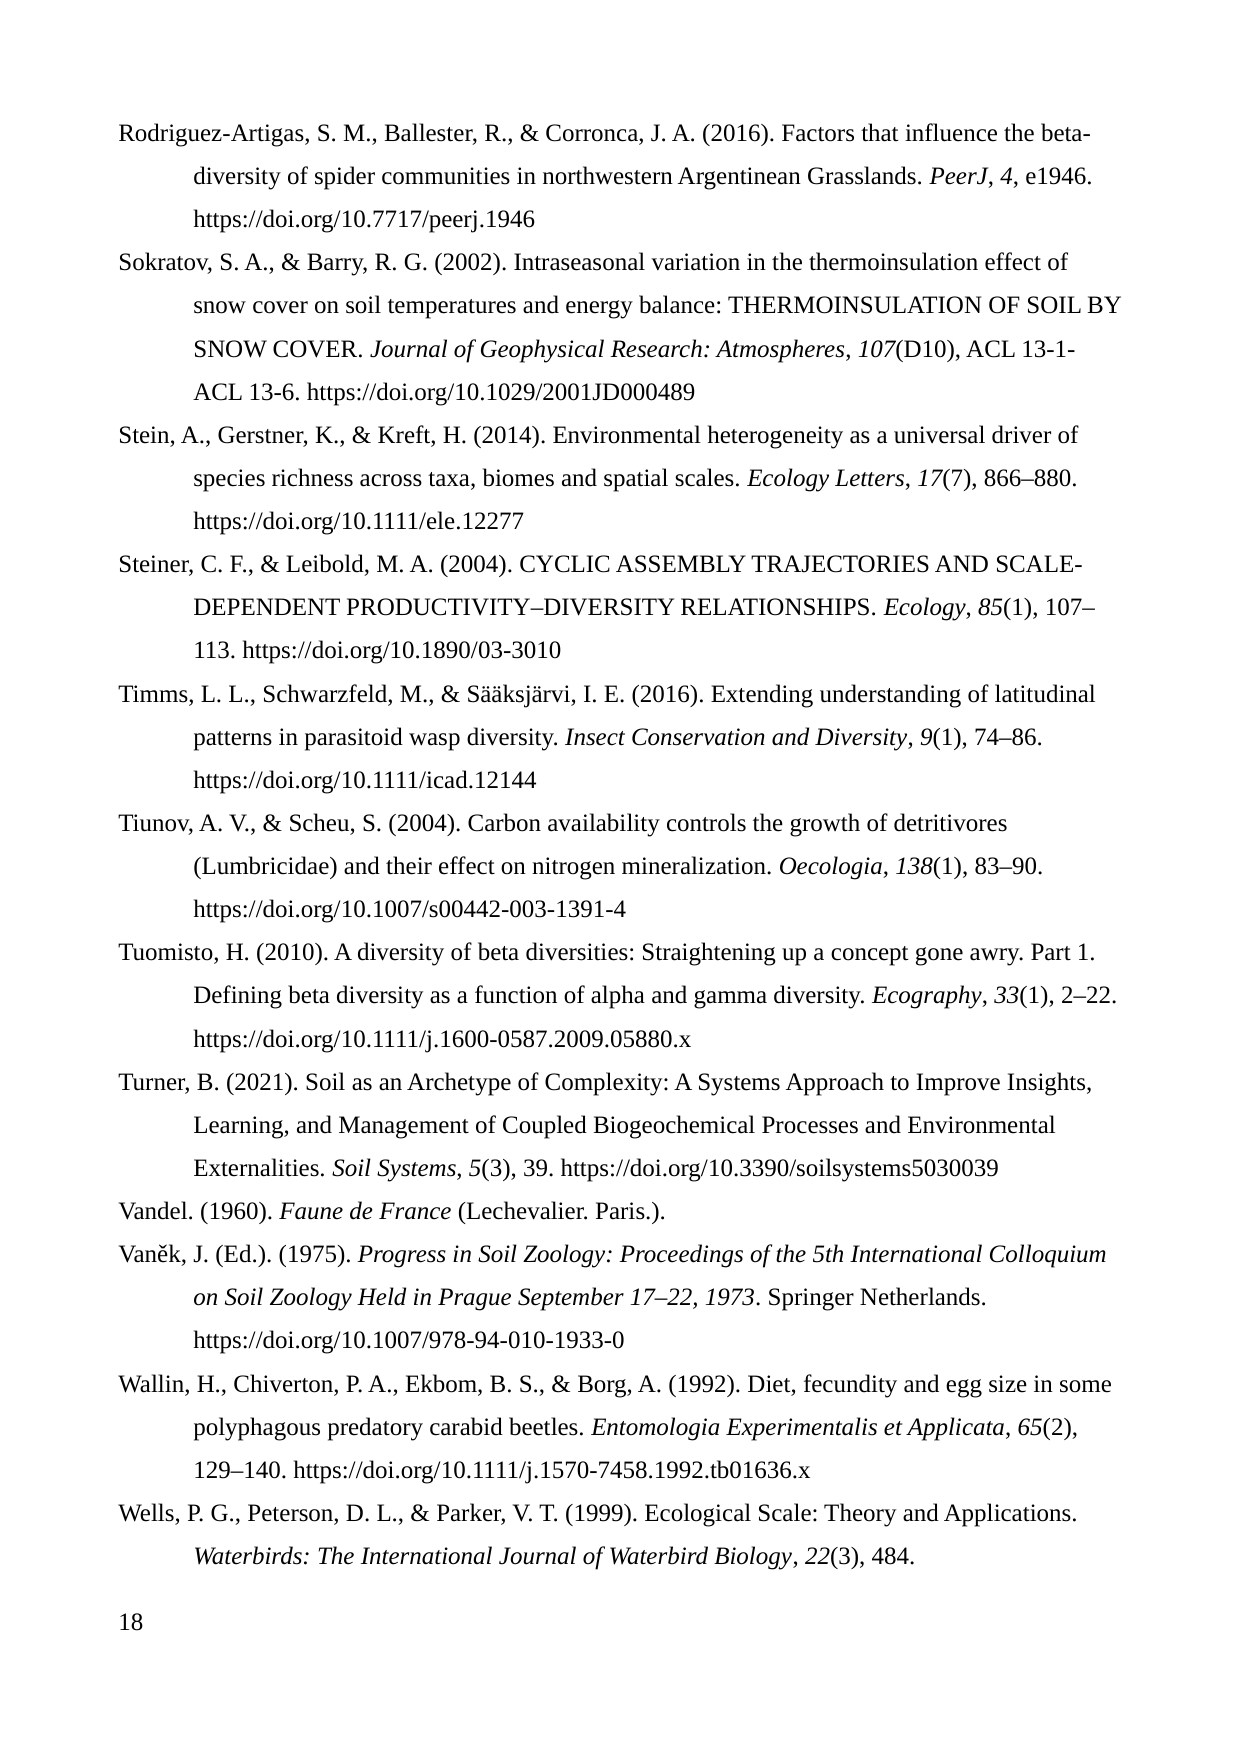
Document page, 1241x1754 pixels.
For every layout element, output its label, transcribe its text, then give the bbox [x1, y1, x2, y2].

text Tuomisto, H. (2010). A diversity of beta diversities: Straightening up a concept gone awry. Part 1. Defining beta diversity as a function of alpha and gamma diversity. Ecography, 33(1), 2–22. https://doi.org/10.1111/j.1600-0587.2009.05880.x [118, 937, 1122, 1052]
text Wallin, H., Chiverton, P. A., Ekbom, B. S., & Borg, A. (1992). Diet, fecundity and egg size in some polyphagous predatory carabid beetles. Entomologia Experimentalis et Applicata, 65(2), 129–140. https://doi.org/10.1111/j.1570-7458.1992.tb01636.x [118, 1369, 1122, 1484]
text Timms, L. L., Schwarzfeld, M., & Sääksjärvi, I. E. (2016). Extending understanding of latitudinal patterns in parasitoid wasp diversity. Insect Conservation and Diversity, 9(1), 74–86. https://doi.org/10.1111/icad.12144 [118, 679, 1122, 794]
text Steiner, C. F., & Leibold, M. A. (2004). CYCLIC ASSEMBLY TRAJECTORIES AND SCALE-DEPENDENT PRODUCTIVITY–DIVERSITY RELATIONSHIPS. Ecology, 85(1), 107–113. https://doi.org/10.1890/03-3010 [118, 549, 1122, 664]
text Sokratov, S. A., & Barry, R. G. (2002). Intraseasonal variation in the thermoinsulation effect of snow cover on soil temperatures and energy balance: THERMOINSULATION OF SOIL BY SNOW COVER. Journal of Geophysical Research: Atmospheres, 107(D10), ACL 13-1-ACL 13-6. https://doi.org/10.1029/2001JD000489 [118, 247, 1122, 406]
text Rodriguez-Artigas, S. M., Ballester, R., & Corronca, J. A. (2016). Factors that influence the beta-diversity of spider communities in northwestern Argentinean Grasslands. PeerJ, 4, e1946. https://doi.org/10.7717/peerj.1946 [118, 118, 1122, 233]
text Turner, B. (2021). Soil as an Archetype of Complexity: A Systems Approach to Improve Insights, Learning, and Management of Coupled Biogeochemical Processes and Environmental Externalities. Soil Systems, 5(3), 39. https://doi.org/10.3390/soilsystems5030039 [118, 1067, 1122, 1182]
text Wells, P. G., Peterson, D. L., & Parker, V. T. (1999). Ecological Scale: Theory and Applications. Waterbirds: The International Journal of Waterbird Biology, 22(3), 484. [118, 1498, 1122, 1570]
text Tiunov, A. V., & Scheu, S. (2004). Carbon availability controls the growth of detritivores (Lumbricidae) and their effect on nitrogen mineralization. Oecologia, 138(1), 83–90. https://doi.org/10.1007/s00442-003-1391-4 [118, 808, 1122, 923]
text Vandel. (1960). Faune de France (Lechevalier. Paris.). [118, 1196, 1122, 1225]
text Vaněk, J. (Ed.). (1975). Progress in Soil Zoology: Proceedings of the 5th International Colloquium on Soil Zoology Held in Prague September 17–22, 1973. Springer Netherlands. https://doi.org/10.1007/978-94-010-1933-0 [118, 1239, 1122, 1354]
text Stein, A., Gerstner, K., & Kreft, H. (2014). Environmental heterogeneity as a universal driver of species richness across taxa, biomes and spatial scales. Ecology Letters, 17(7), 866–880. https://doi.org/10.1111/ele.12277 [118, 420, 1122, 535]
